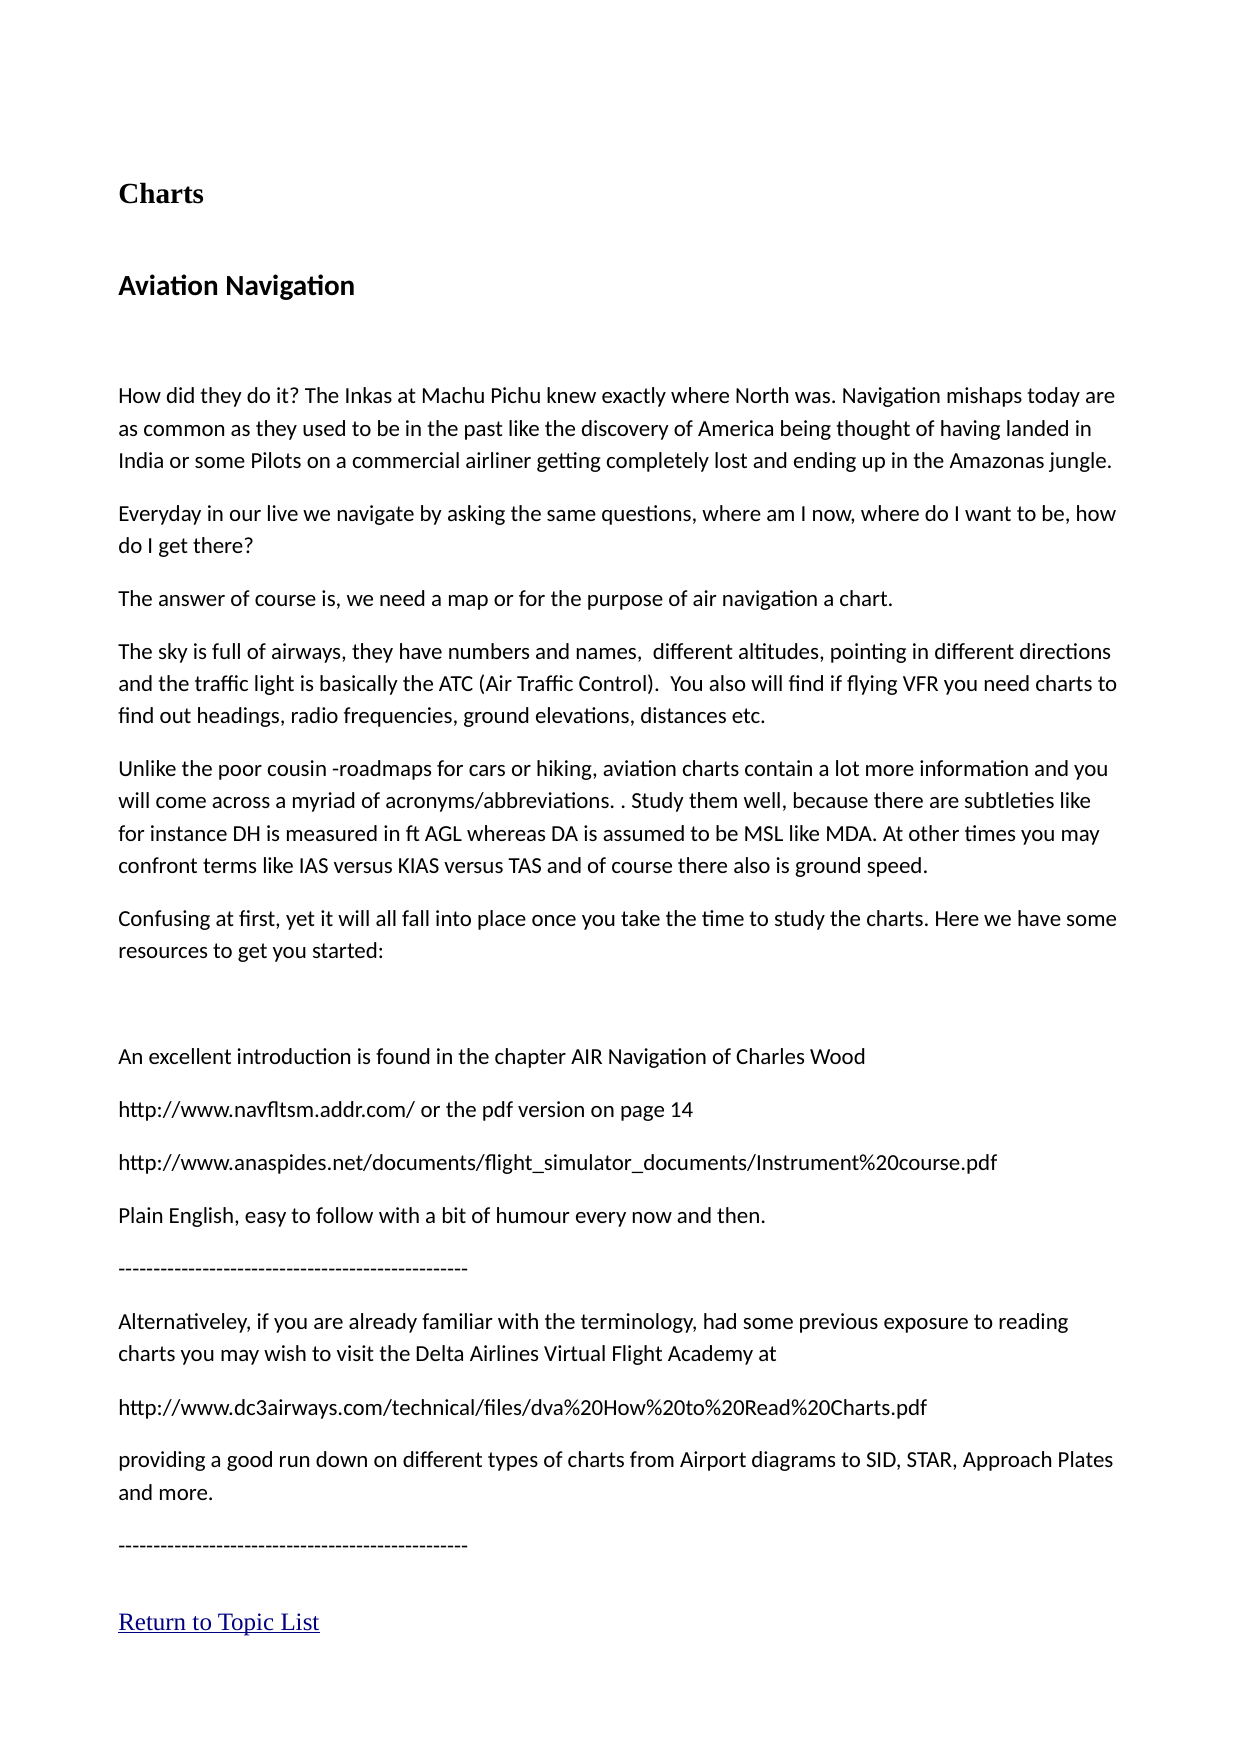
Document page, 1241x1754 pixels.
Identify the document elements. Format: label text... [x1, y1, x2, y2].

text Plain English, easy to follow with a bit of humour every now and then. [118, 1201, 1122, 1229]
text http://www.dc3airways.com/technical/files/dva%20How%20to%20Read%20Charts.pdf [118, 1393, 1122, 1421]
text http://www.anaspides.net/documents/flight_simulator_documents/Instrument%20course.pdf [118, 1148, 1122, 1176]
text Aviation Navigation [118, 267, 1122, 302]
text How did they do it? The Inkas at Machu Pichu knew exactly where North was. Navigation mishaps today are as common as they used to be in the past like the discovery of America being thought of having landed in India or some Pilots on a commercial airliner getting completely lost and ending up in the Amazonas jungle. [118, 381, 1122, 474]
text Everyday in our live we navigate by asking the same questions, where am I now, where do I want to be, how do I get there? [118, 499, 1122, 559]
text providing a good run down on different types of charts from Airport diagrams to SID, STAR, Approach Plates and more. [118, 1446, 1122, 1506]
text -------------------------------------------------- [118, 1531, 1122, 1559]
text Alternativeley, if you are already familiar with the terminology, had some previous exposure to reading charts you may wish to visit the Delta Airlines Virtual Flight Academy at [118, 1307, 1122, 1368]
text http://www.navfltsm.addr.com/ or the pdf version on page 14 [118, 1095, 1122, 1123]
text Unlike the poor cousin -roadmaps for cars or hiking, aviation charts contain a lot more information and you will come across a myriad of acronyms/abbreviations. . Study them well, because there are subtleties like for instance DH is measured in ft AGL whereas DA is assumed to be MSL like MDA. At other times you may confront terms like IAS versus KIAS versus TAS and of course there also is ground speed. [118, 754, 1122, 879]
text The answer of course is, we need a map or for the purpose of air navigation a chart. [118, 584, 1122, 612]
text Charts [118, 176, 1122, 210]
text The sky is full of airways, they have numbers and names, different altitudes, pointing in different directions and the traffic light is basically the ATC (Air Traffic Control). You also will find if flying VFR you need charts to find out headings, radio frequencies, ground elevations, distances etc. [118, 637, 1122, 729]
text An excellent introduction is found in the chapter AIR Navigation of Charles Wood [118, 1042, 1122, 1070]
text Confusing at first, yet it will all fall into place once you take the time to study the charts. Here we have some resources to get you started: [118, 904, 1122, 964]
text -------------------------------------------------- [118, 1254, 1122, 1282]
